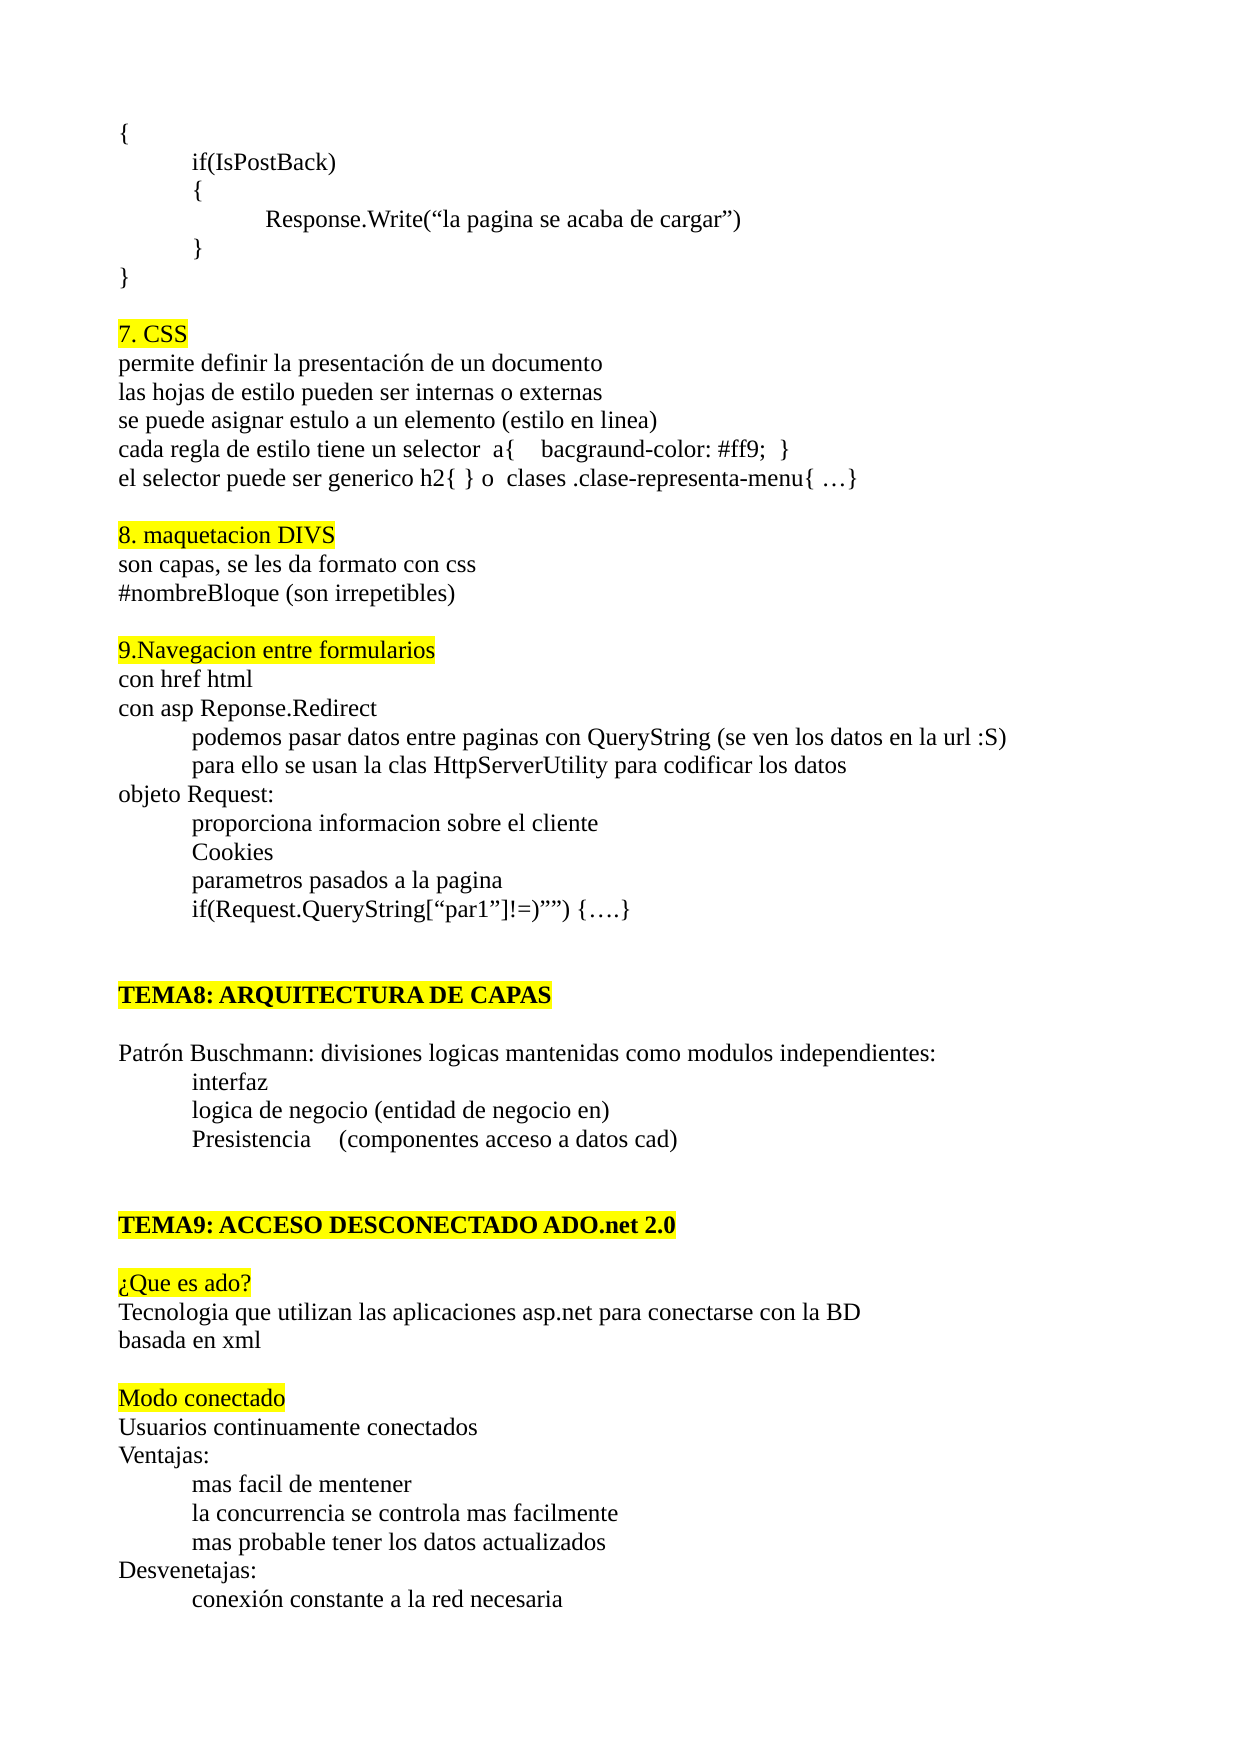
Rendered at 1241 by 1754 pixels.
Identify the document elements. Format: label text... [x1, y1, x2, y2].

text Ventajas: [118, 1441, 1122, 1469]
text interfaz [118, 1067, 1122, 1096]
text podemos pasar datos entre paginas con QueryString (se ven los datos en la url :S) [118, 722, 1122, 751]
text 9.Navegacion entre formularios [118, 636, 1122, 664]
text las hojas de estilo pueden ser internas o externas [118, 377, 1122, 406]
text if(Request.QueryString[“par1”]!=)””) {….} [118, 894, 1122, 923]
text ¿Que es ado? [118, 1268, 1122, 1297]
text TEMA9: ACCESO DESCONECTADO ADO.net 2.0 [118, 1211, 1122, 1239]
text la concurrencia se controla mas facilmente [118, 1498, 1122, 1527]
text proporciona informacion sobre el cliente [118, 808, 1122, 837]
text permite definir la presentación de un documento [118, 348, 1122, 377]
text parametros pasados a la pagina [118, 866, 1122, 894]
text cada regla de estilo tiene un selector a{ bacgraund-color: #ff9; } [118, 434, 1122, 463]
text 8. maquetacion DIVS [118, 521, 1122, 549]
text if(IsPostBack) [118, 147, 1122, 176]
text } [118, 262, 1122, 291]
text el selector puede ser generico h2{ } o clases .clase-representa-menu{ …} [118, 463, 1122, 492]
text #nombreBloque (son irrepetibles) [118, 578, 1122, 607]
text con asp Reponse.Redirect [118, 693, 1122, 722]
text se puede asignar estulo a un elemento (estilo en linea) [118, 406, 1122, 434]
text Desvenetajas: [118, 1556, 1122, 1584]
text TEMA8: ARQUITECTURA DE CAPAS [118, 981, 1122, 1009]
text Cookies [118, 837, 1122, 866]
text Usuarios continuamente conectados [118, 1412, 1122, 1441]
text mas facil de mentener [118, 1469, 1122, 1498]
text Modo conectado [118, 1383, 1122, 1412]
text Tecnologia que utilizan las aplicaciones asp.net para conectarse con la BD [118, 1297, 1122, 1326]
text Response.Write(“la pagina se acaba de cargar”) [118, 204, 1122, 233]
text basada en xml [118, 1326, 1122, 1354]
text { [118, 176, 1122, 204]
text Patrón Buschmann: divisiones logicas mantenidas como modulos independientes: [118, 1038, 1122, 1067]
text logica de negocio (entidad de negocio en) [118, 1096, 1122, 1124]
text { [118, 118, 1122, 147]
text Presistencia (componentes acceso a datos cad) [118, 1124, 1122, 1153]
text 7. CSS [118, 319, 1122, 348]
text mas probable tener los datos actualizados [118, 1527, 1122, 1556]
text para ello se usan la clas HttpServerUtility para codificar los datos [118, 751, 1122, 779]
text con href html [118, 664, 1122, 693]
text conexión constante a la red necesaria [118, 1584, 1122, 1613]
text son capas, se les da formato con css [118, 549, 1122, 578]
text } [118, 233, 1122, 262]
text objeto Request: [118, 779, 1122, 808]
